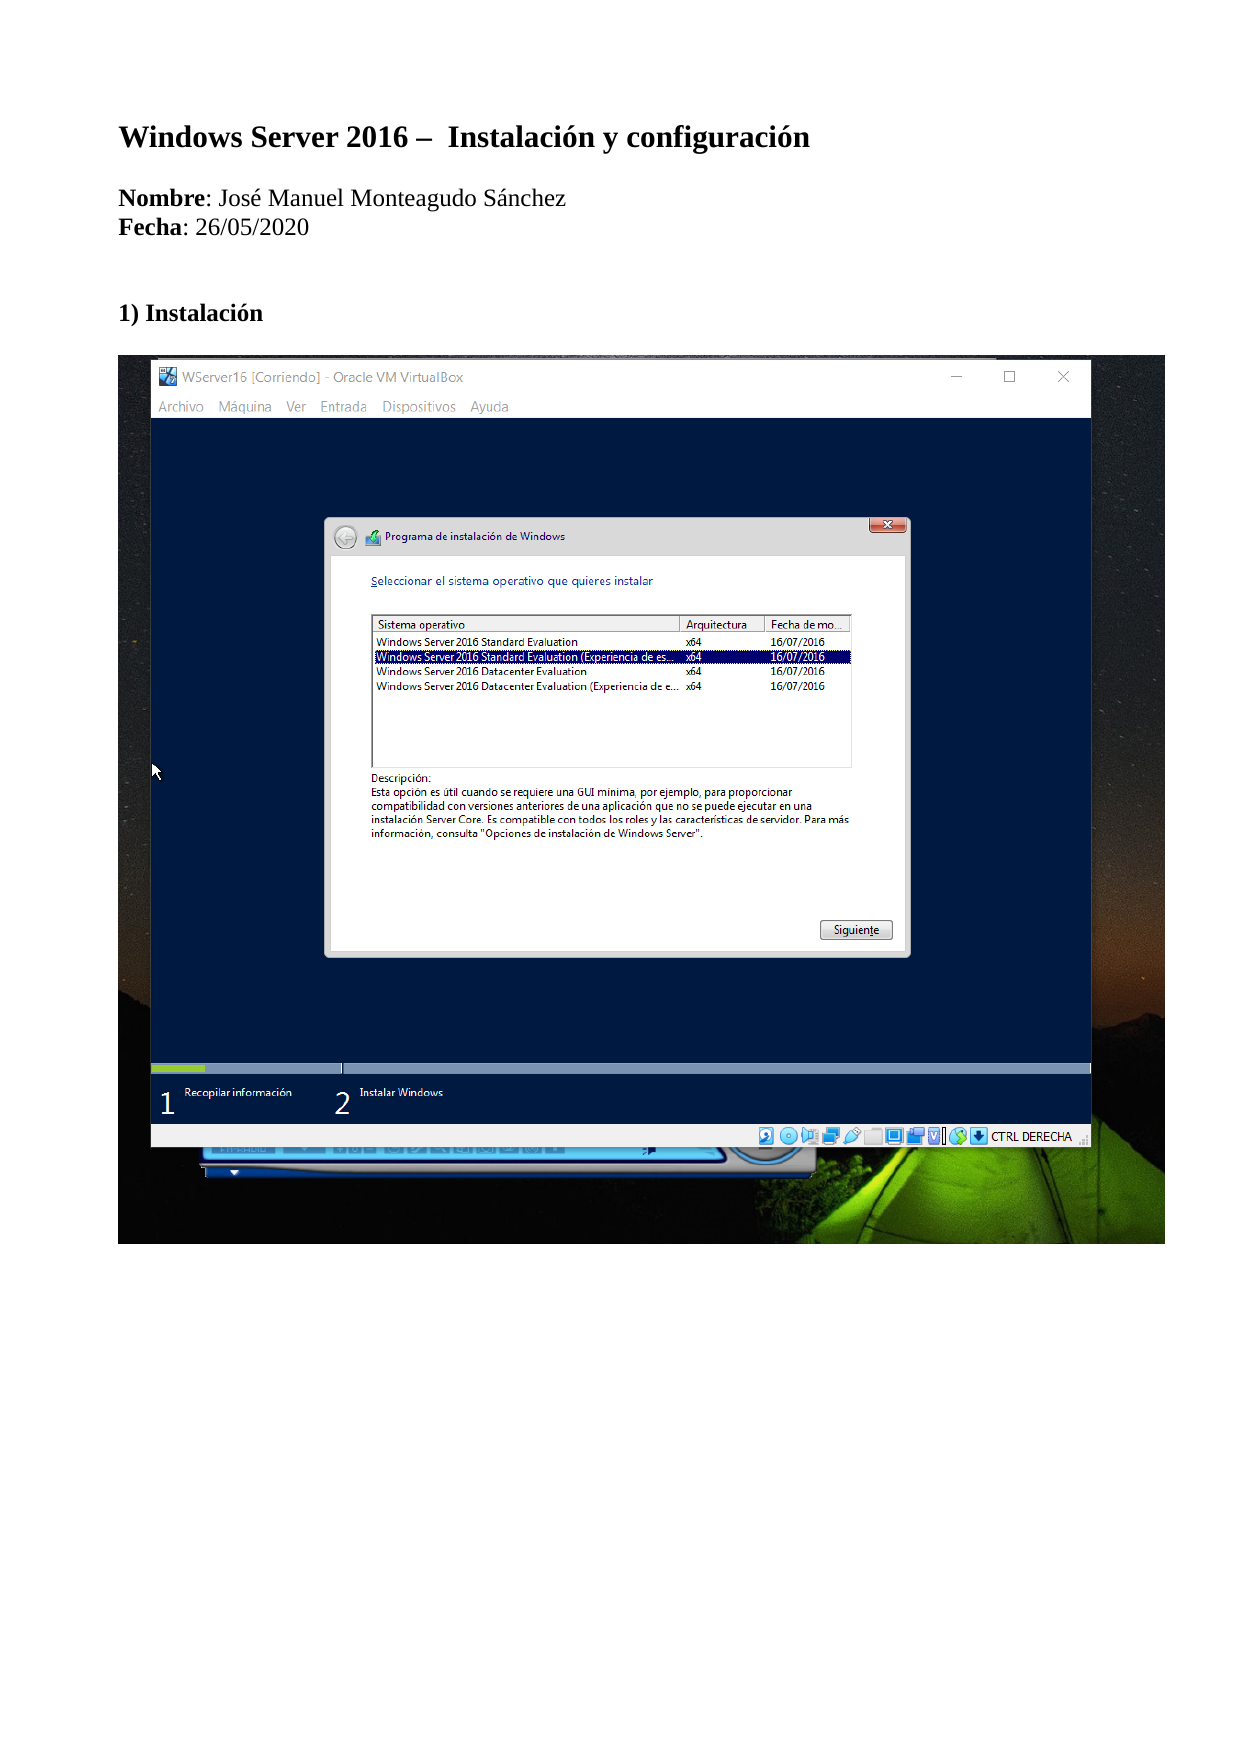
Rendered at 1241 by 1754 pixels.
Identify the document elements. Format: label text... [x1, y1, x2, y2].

text Nombre: José Manuel Monteagudo Sánchez [118, 183, 1122, 212]
text Windows Server 2016 – Instalación y configuración [118, 118, 1122, 154]
picture [118, 355, 1165, 1244]
text Fecha: 26/05/2020 [118, 212, 1122, 240]
text 1) Instalación [118, 298, 1122, 327]
